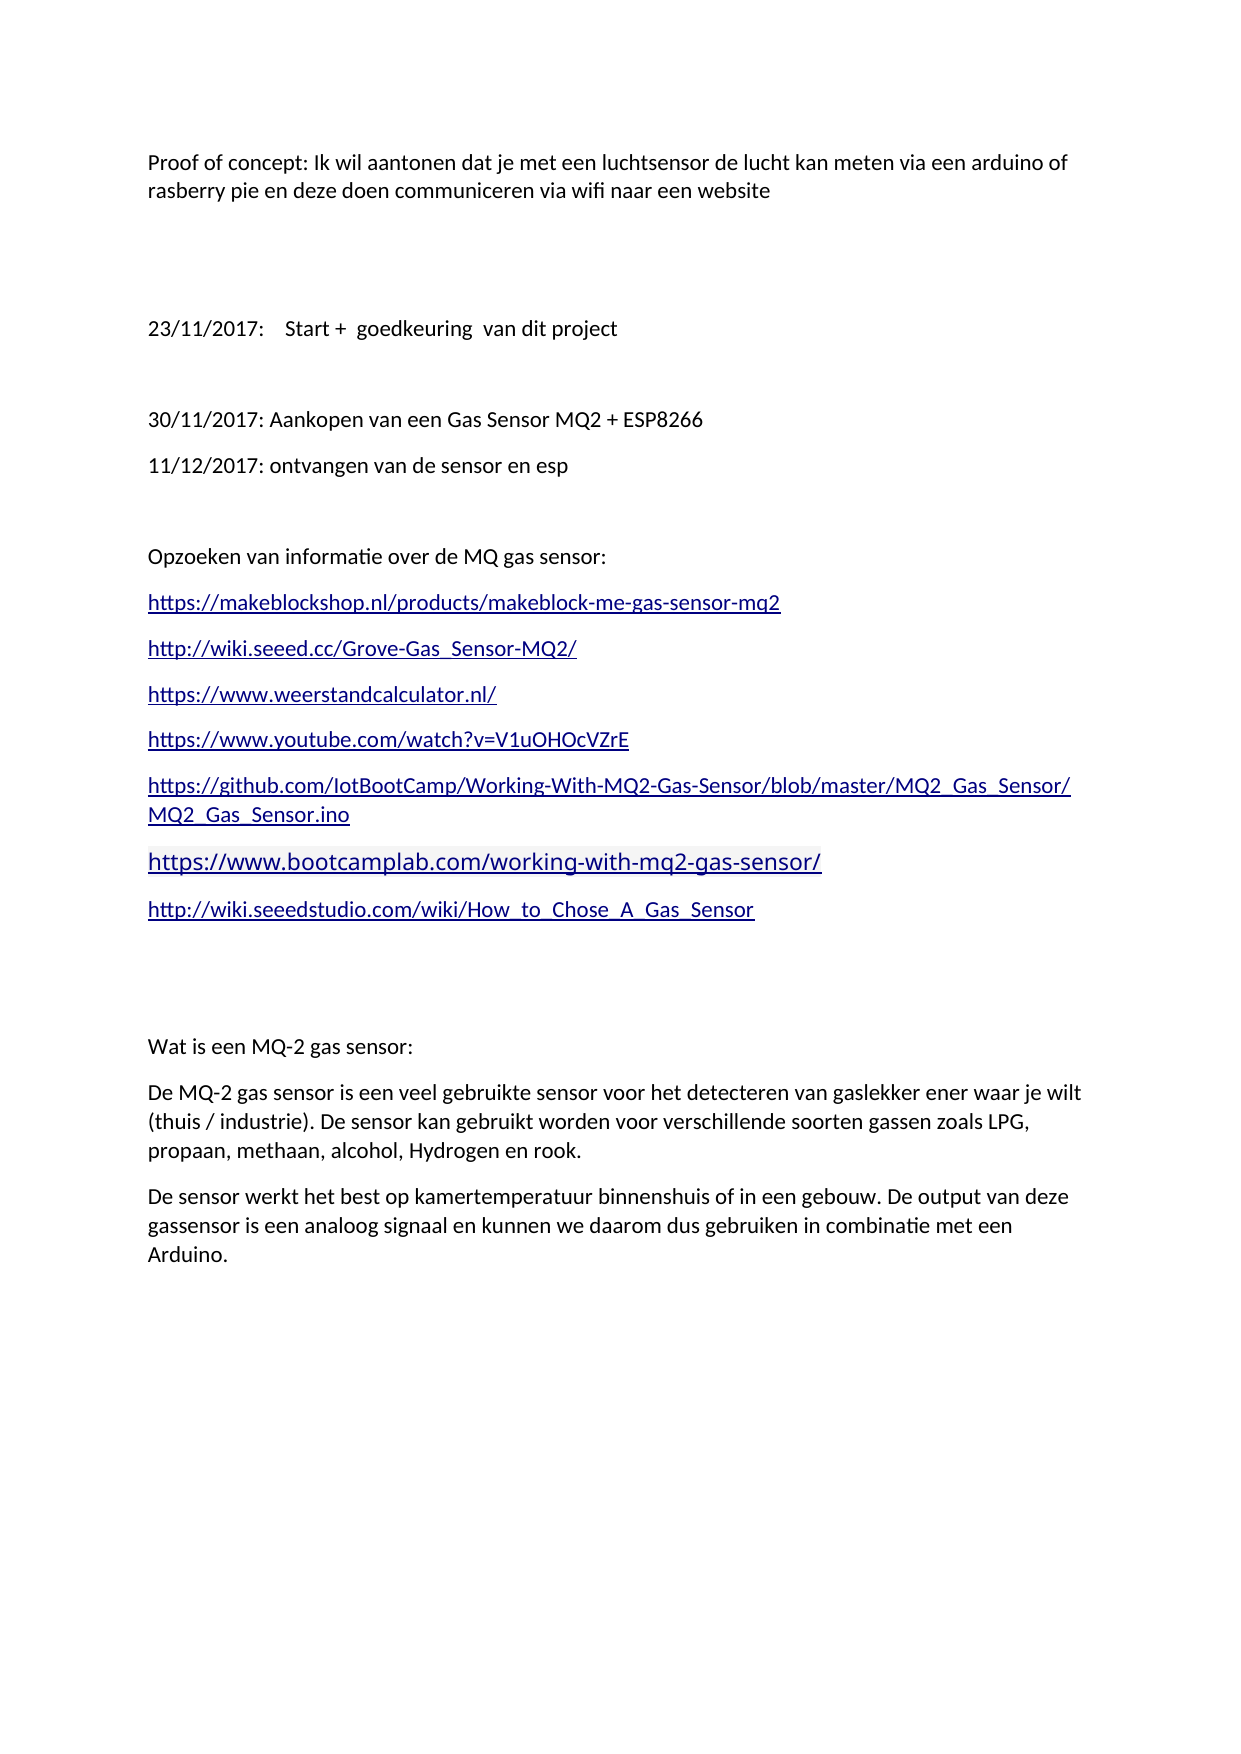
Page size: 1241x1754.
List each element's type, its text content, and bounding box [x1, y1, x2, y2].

text https://makeblockshop.nl/products/makeblock-me-gas-sensor-mq2 [148, 588, 1093, 616]
text http://wiki.seeedstudio.com/wiki/How_to_Chose_A_Gas_Sensor [148, 895, 1093, 923]
text https://www.youtube.com/watch?v=V1uOHOcVZrE [148, 725, 1093, 753]
text 23/11/2017: Start + goedkeuring van dit project [148, 314, 1093, 342]
text Opzoeken van informatie over de MQ gas sensor: [148, 542, 1093, 571]
text http://wiki.seeed.cc/Grove-Gas_Sensor-MQ2/ [148, 634, 1093, 662]
text Wat is een MQ-2 gas sensor: [148, 1032, 1093, 1060]
text 30/11/2017: Aankopen van een Gas Sensor MQ2 + ESP8266 [148, 405, 1093, 433]
text De sensor werkt het best op kamertemperatuur binnenshuis of in een gebouw. De output van deze gassensor is een analoog signaal en kunnen we daarom dus gebruiken in combinatie met een Arduino. [148, 1182, 1093, 1268]
text https://www.bootcamplab.com/working-with-mq2-gas-sensor/ [148, 846, 1093, 877]
text https://www.weerstandcalculator.nl/ [148, 680, 1093, 708]
text 11/12/2017: ontvangen van de sensor en esp [148, 451, 1093, 479]
text https://github.com/IotBootCamp/Working-With-MQ2-Gas-Sensor/blob/master/MQ2_Gas_Sensor/MQ2_Gas_Sensor.ino [148, 771, 1093, 828]
text De MQ-2 gas sensor is een veel gebruikte sensor voor het detecteren van gaslekker ener waar je wilt (thuis / industrie). De sensor kan gebruikt worden voor verschillende soorten gassen zoals LPG, propaan, methaan, alcohol, Hydrogen en rook. [148, 1078, 1093, 1164]
text Proof of concept: Ik wil aantonen dat je met een luchtsensor de lucht kan meten via een arduino of rasberry pie en deze doen communiceren via wifi naar een website [148, 148, 1093, 205]
